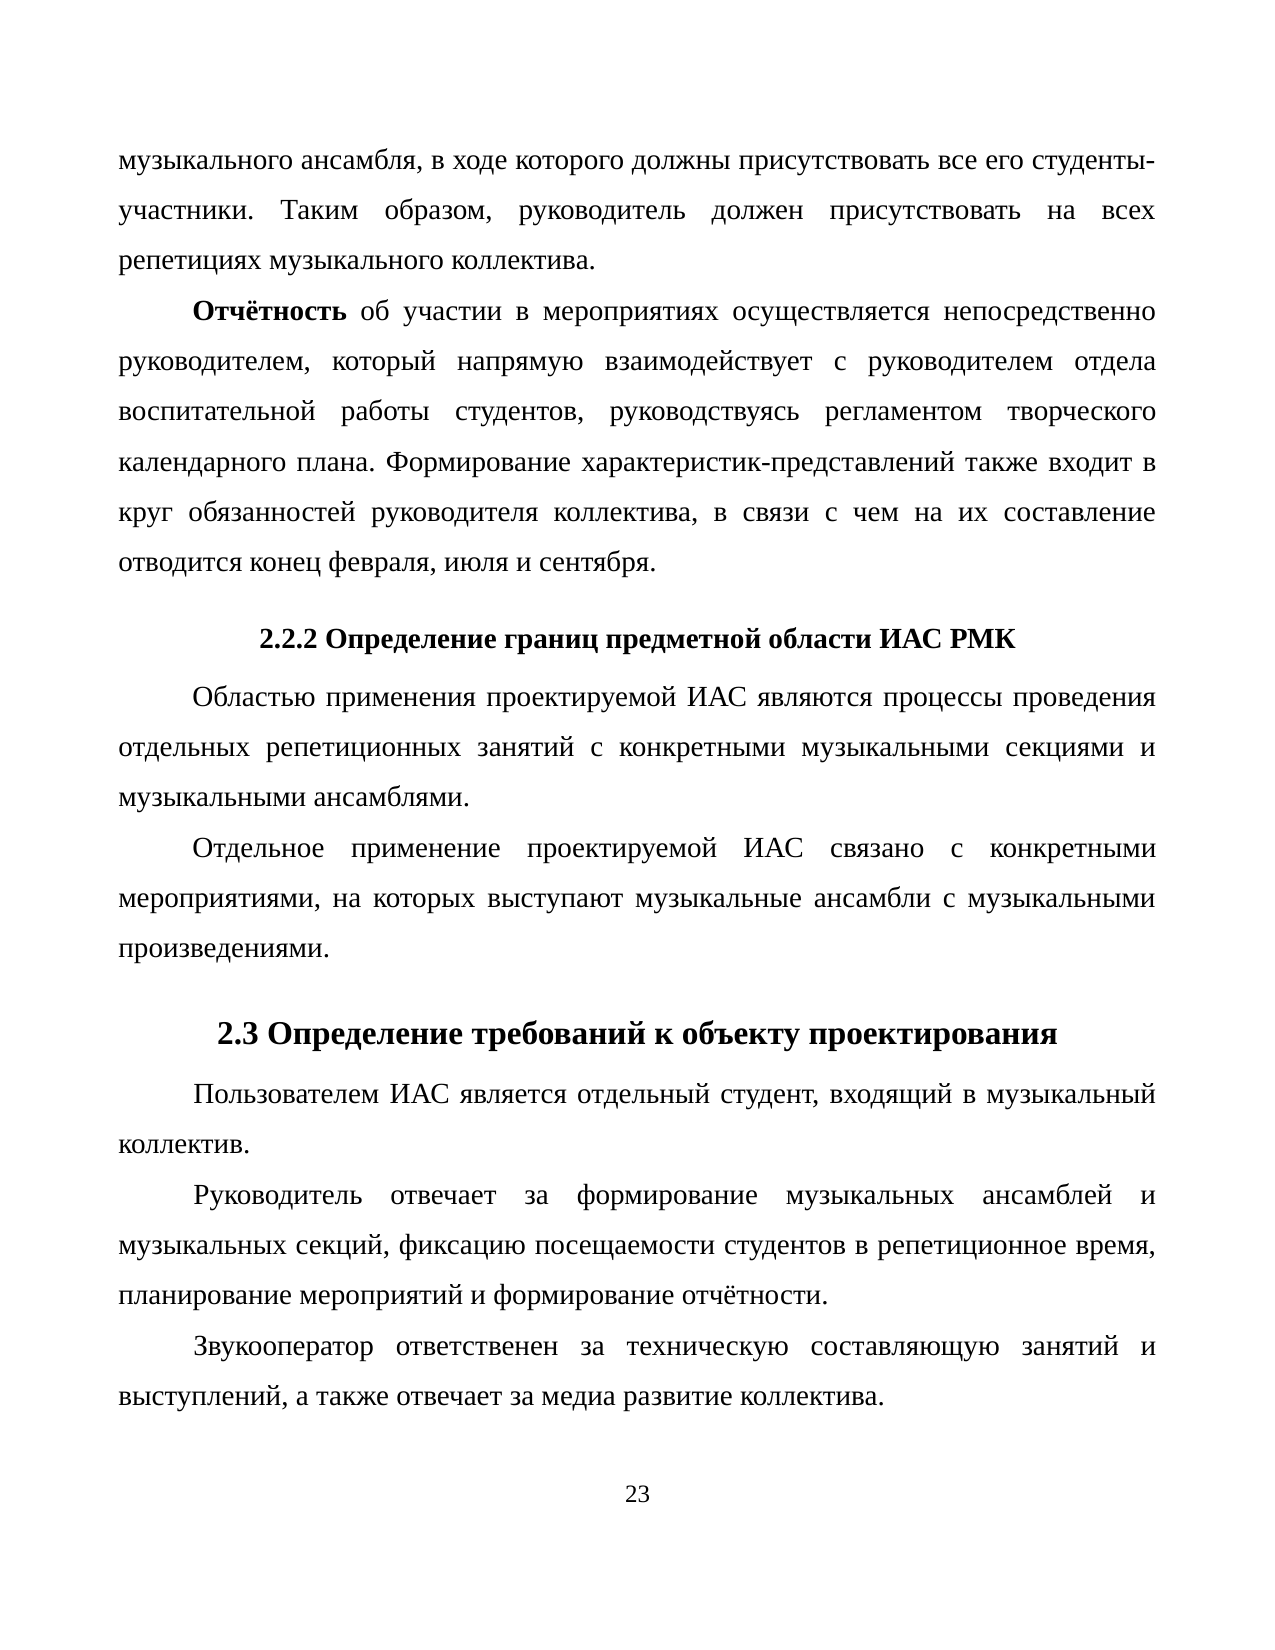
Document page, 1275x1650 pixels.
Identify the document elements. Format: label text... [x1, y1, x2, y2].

text Звукооператор ответственен за техническую составляющую занятий и выступлений, а также отвечает за медиа развитие коллектива. [118, 1328, 1157, 1412]
subtitle 2.2.2 Определение границ предметной области ИАС РМК [118, 621, 1157, 654]
text Отдельное применение проектируемой ИАС связано с конкретными мероприятиями, на которых выступают музыкальные ансамбли с музыкальными произведениями. [118, 830, 1157, 964]
text музыкального ансамбля, в ходе которого должны присутствовать все его студенты-участники. Таким образом, руководитель должен присутствовать на всех репетициях музыкального коллектива. [118, 142, 1157, 276]
text Пользователем ИАС является отдельный студент, входящий в музыкальный коллектив. [118, 1076, 1157, 1160]
text Областью применения проектируемой ИАС являются процессы проведения отдельных репетиционных занятий с конкретными музыкальными секциями и музыкальными ансамблями. [118, 679, 1157, 813]
text Руководитель отвечает за формирование музыкальных ансамблей и музыкальных секций, фиксацию посещаемости студентов в репетиционное время, планирование мероприятий и формирование отчётности. [118, 1177, 1157, 1311]
subtitle 2.3 Определение требований к объекту проектирования [118, 1013, 1157, 1052]
text Отчётность об участии в мероприятиях осуществляется непосредственно руководителем, который напрямую взаимодействует с руководителем отдела воспитательной работы студентов, руководствуясь регламентом творческого календарного плана. Формирование характеристик-представлений также входит в круг обязанностей руководителя коллектива, в связи с чем на их составление отводится конец февраля, июля и сентября. [118, 293, 1157, 578]
